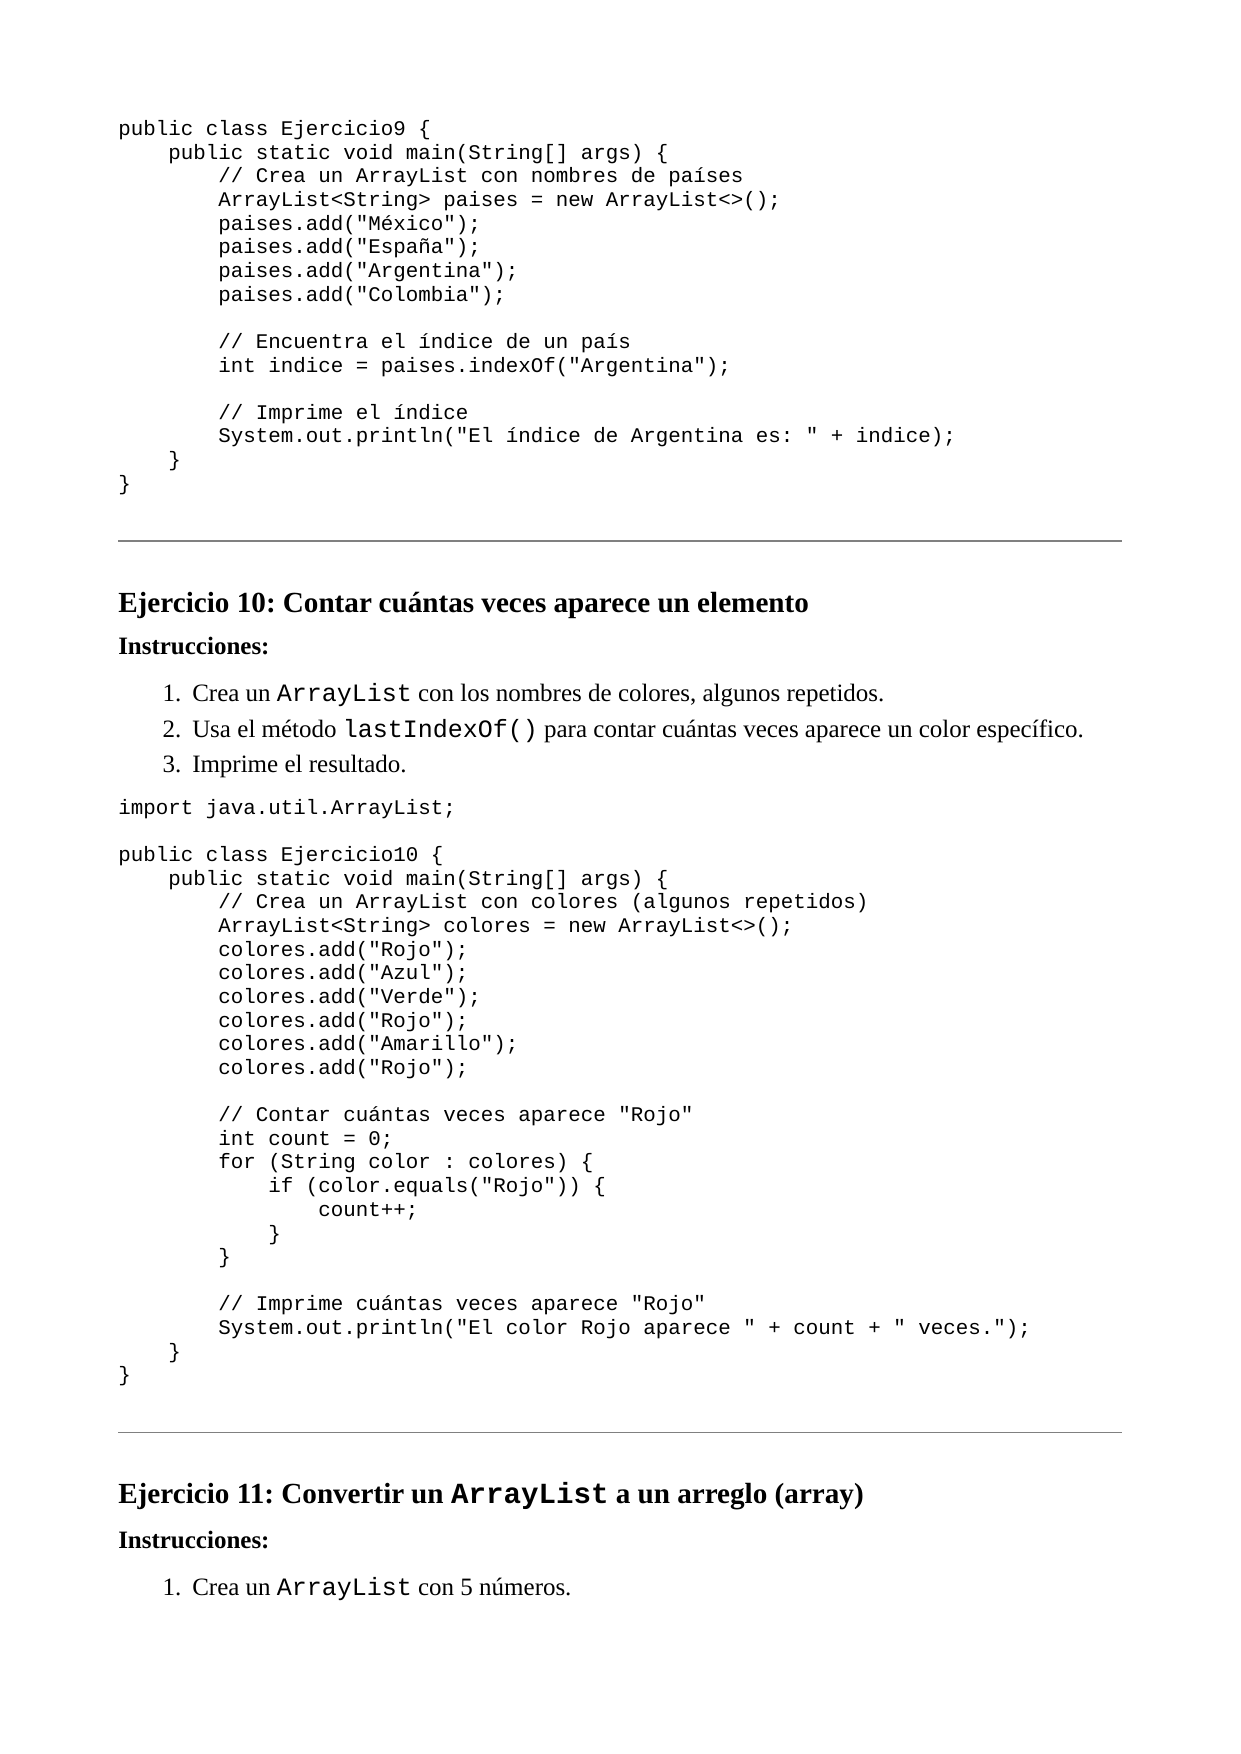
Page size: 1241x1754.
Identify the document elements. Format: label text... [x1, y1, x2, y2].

text import java.util.ArrayList; [118, 797, 1122, 821]
text colores.add("Azul"); [118, 962, 1122, 986]
text paises.add("Argentina"); [118, 260, 1122, 284]
text colores.add("Rojo"); [118, 939, 1122, 962]
text paises.add("México"); [118, 213, 1122, 236]
text } [118, 1222, 1122, 1246]
text for (String color : colores) { [118, 1152, 1122, 1175]
text System.out.println("El color Rojo aparece " + count + " veces."); [118, 1317, 1122, 1341]
text } [118, 473, 1122, 496]
text } [118, 1246, 1122, 1270]
text public static void main(String[] args) { [118, 868, 1122, 891]
text int count = 0; [118, 1128, 1122, 1152]
text count++; [118, 1199, 1122, 1222]
text Instrucciones: [118, 631, 1122, 659]
text } [118, 1341, 1122, 1364]
text paises.add("Colombia"); [118, 284, 1122, 307]
text if (color.equals("Rojo")) { [118, 1175, 1122, 1199]
text colores.add("Rojo"); [118, 1010, 1122, 1033]
text // Crea un ArrayList con colores (algunos repetidos) [118, 891, 1122, 915]
list Usa el método lastIndexOf() para contar cuántas veces aparece un color específico. [162, 714, 1122, 745]
text colores.add("Amarillo"); [118, 1033, 1122, 1057]
text public class Ejercicio9 { [118, 118, 1122, 142]
text } [118, 1364, 1122, 1388]
text // Crea un ArrayList con nombres de países [118, 165, 1122, 189]
text // Contar cuántas veces aparece "Rojo" [118, 1104, 1122, 1128]
text } [118, 449, 1122, 473]
list Crea un ArrayList con los nombres de colores, algunos repetidos. [162, 678, 1122, 709]
text public class Ejercicio10 { [118, 844, 1122, 868]
text // Imprime el índice [118, 402, 1122, 426]
list Imprime el resultado. [162, 749, 1122, 778]
text Instrucciones: [118, 1525, 1122, 1554]
text System.out.println("El índice de Argentina es: " + indice); [118, 426, 1122, 449]
text public static void main(String[] args) { [118, 142, 1122, 165]
subtitle Ejercicio 10: Contar cuántas veces aparece un elemento [118, 585, 1122, 618]
text colores.add("Rojo"); [118, 1057, 1122, 1081]
text // Encuentra el índice de un país [118, 331, 1122, 354]
list Crea un ArrayList con 5 números. [162, 1572, 1122, 1603]
text // Imprime cuántas veces aparece "Rojo" [118, 1293, 1122, 1317]
text ArrayList<String> paises = new ArrayList<>(); [118, 189, 1122, 213]
text paises.add("España"); [118, 236, 1122, 260]
subtitle Ejercicio 11: Convertir un ArrayList a un arreglo (array) [118, 1476, 1122, 1512]
text int indice = paises.indexOf("Argentina"); [118, 354, 1122, 378]
text colores.add("Verde"); [118, 986, 1122, 1010]
text ArrayList<String> colores = new ArrayList<>(); [118, 915, 1122, 939]
